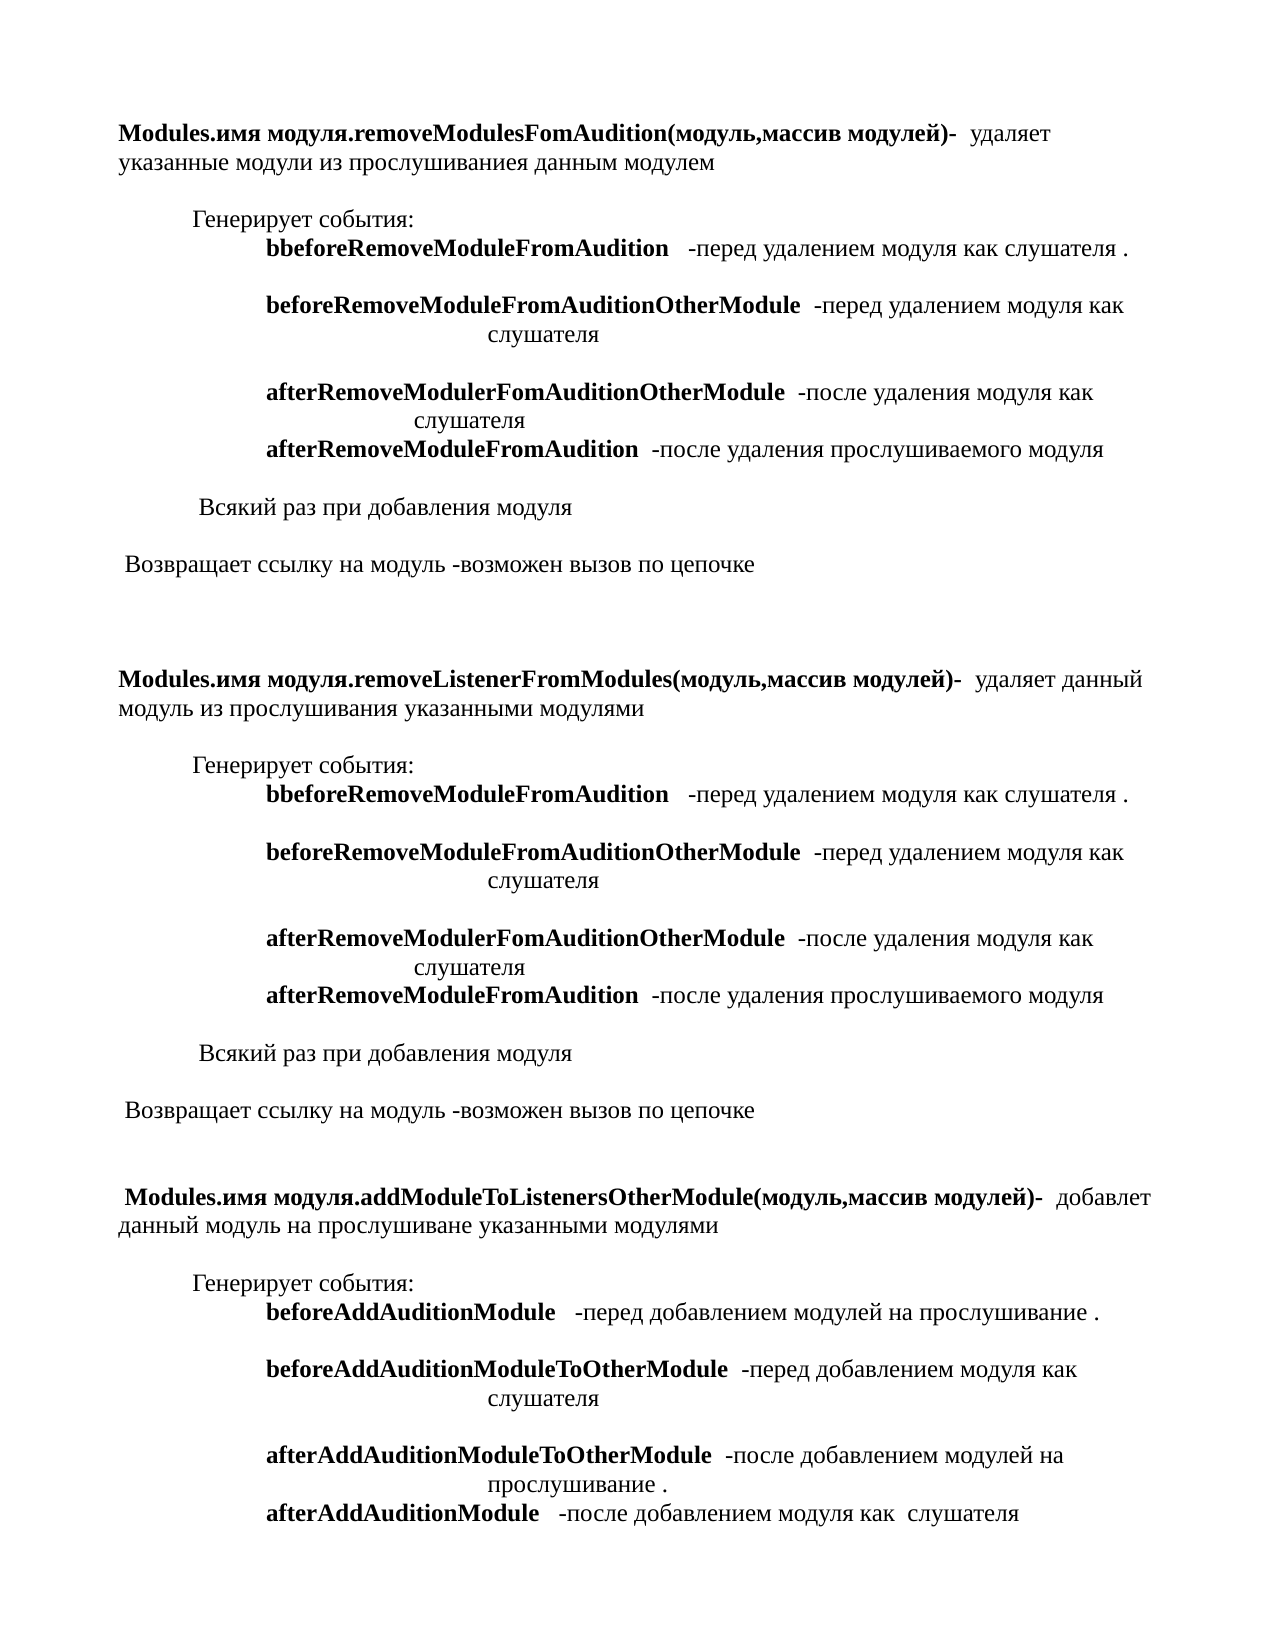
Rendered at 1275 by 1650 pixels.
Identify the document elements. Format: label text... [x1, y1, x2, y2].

text afterRemoveModulerFomAuditionOtherModule -после удаления модуля как слушателя [118, 923, 1157, 981]
text afterAddAuditionModuleToOtherModule -после добавлением модулей на прослушивание . [118, 1441, 1157, 1498]
text Всякий раз при добавления модуля Возвращает ссылку на модуль -возможен вызов по цепочке [118, 492, 1157, 578]
text afterRemoveModuleFromAudition -после удаления прослушиваемого модуля [118, 981, 1157, 1009]
text Генерирует события: bbeforeRemoveModuleFromAudition -перед удалением модуля как слушателя . beforeRemoveModuleFromAuditionOtherModule -перед удалением модуля как слушателя [118, 751, 1157, 894]
text Генерирует события: beforeAddAuditionModule -перед добавлением модулей на прослушивание . beforeAddAuditionModuleToOtherModule -перед добавлением модуля как слушателя [118, 1268, 1157, 1412]
text afterAddAuditionModule -после добавлением модуля как слушателя [118, 1498, 1157, 1527]
text Modules.имя модуля.removeListenerFromModules(модуль,массив модулей)- удаляет данный модуль из прослушивания указанными модулями [118, 607, 1157, 751]
text Modules.имя модуля.removeModulesFomAudition(модуль,массив модулей)- удаляет указанные модули из прослушиваниея данным модулем [118, 118, 1157, 204]
text afterRemoveModuleFromAudition -после удаления прослушиваемого модуля [118, 434, 1157, 463]
text Генерирует события: bbeforeRemoveModuleFromAudition -перед удалением модуля как слушателя . beforeRemoveModuleFromAuditionOtherModule -перед удалением модуля как слушателя [118, 204, 1157, 348]
text Всякий раз при добавления модуля Возвращает ссылку на модуль -возможен вызов по цепочке Modules.имя модуля.addModuleToListenersOtherModule(модуль,массив модулей)- добавлет данный модуль на прослушиване указанными модулями [118, 1038, 1157, 1268]
text afterRemoveModulerFomAuditionOtherModule -после удаления модуля как слушателя [118, 377, 1157, 434]
